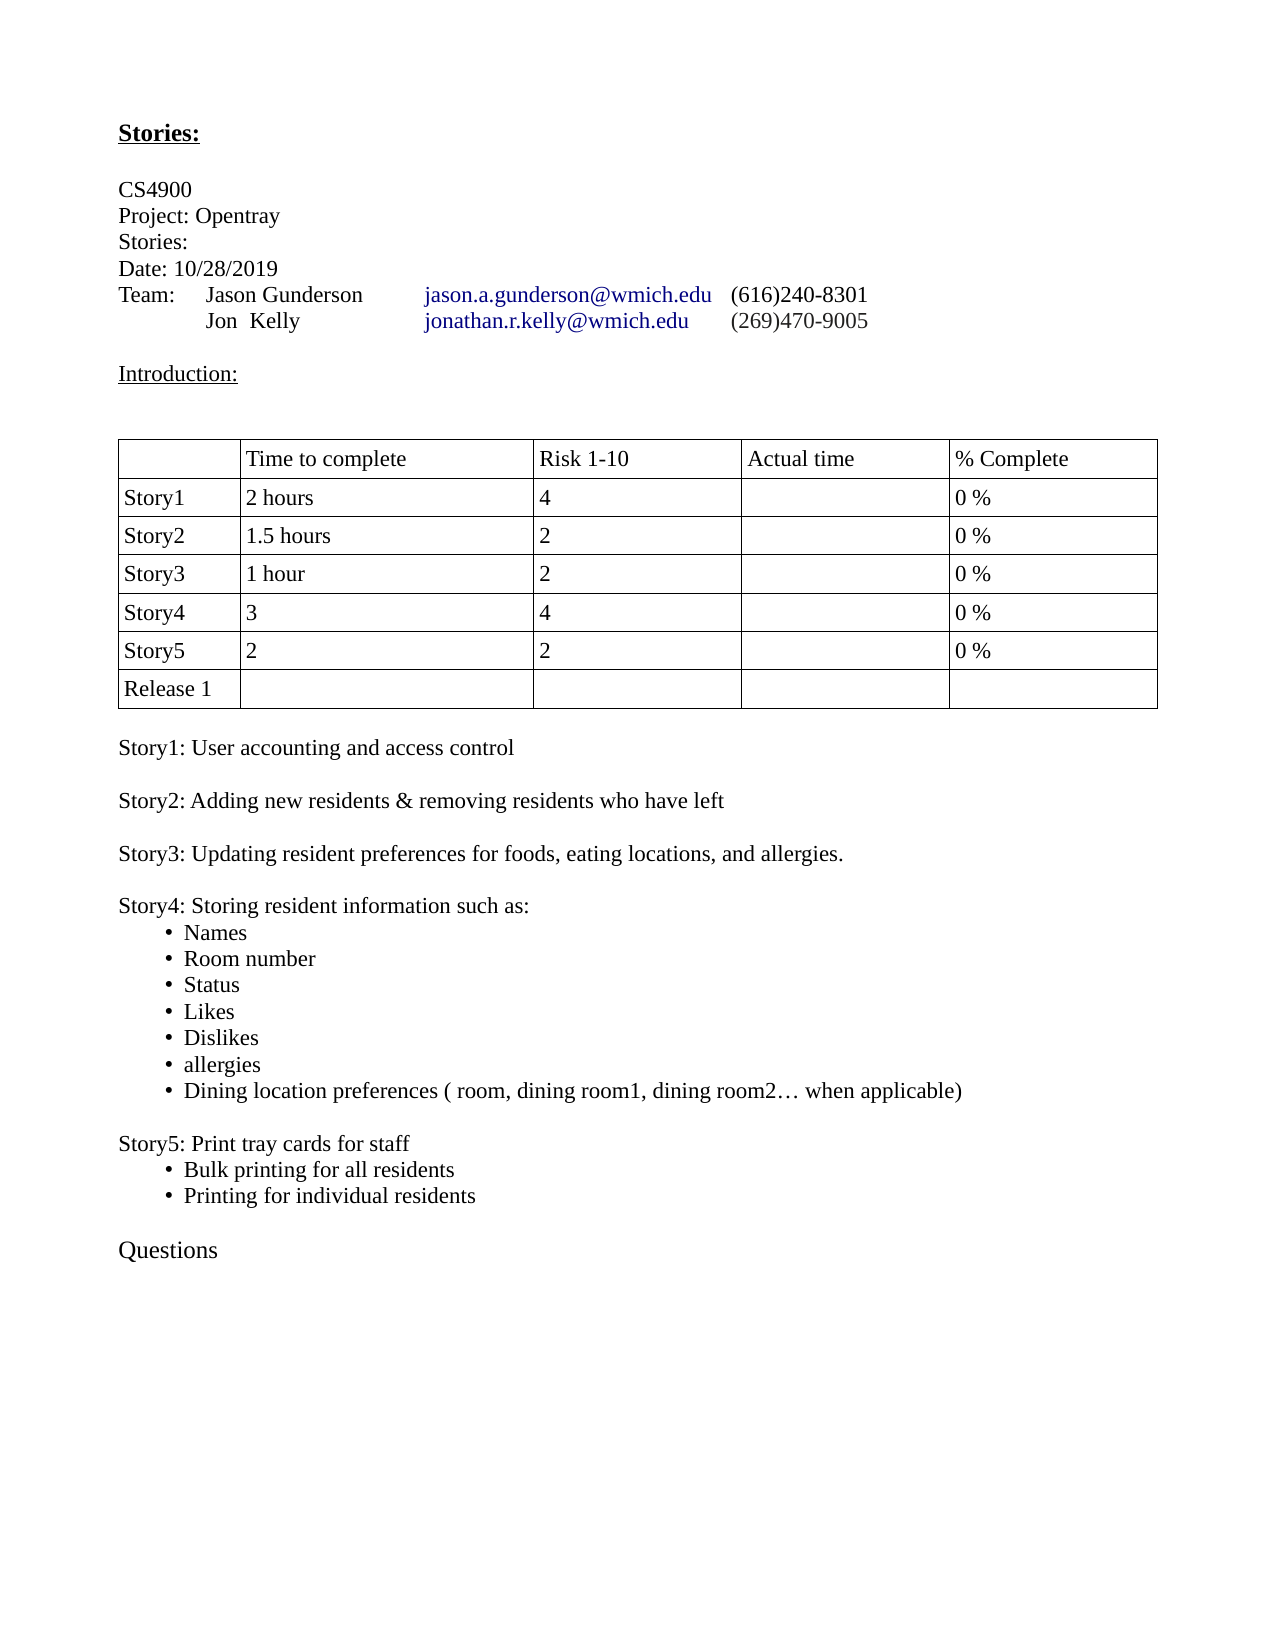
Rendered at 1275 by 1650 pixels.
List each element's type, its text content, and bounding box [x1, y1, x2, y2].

text Stories: [118, 118, 1157, 147]
text Questions [118, 1235, 1157, 1264]
list Status [165, 972, 1157, 998]
text Date: 10/28/2019 [118, 255, 1157, 281]
table_cell [241, 670, 533, 707]
table_cell 4 [534, 479, 741, 516]
text Project: Opentray [118, 202, 1157, 228]
table_cell 1.5 hours [241, 517, 533, 554]
table_cell 2 [534, 517, 741, 554]
table_cell [742, 479, 949, 516]
text CS4900 [118, 176, 1157, 202]
table_cell Story5 [119, 632, 240, 669]
table_cell [742, 632, 949, 669]
list Room number [165, 945, 1157, 972]
text Team: Jason Gunderson jason.a.gunderson@wmich.edu (616)240-8301 [118, 281, 1157, 307]
table_cell [742, 517, 949, 554]
text Stories: [118, 228, 1157, 255]
list Names [165, 919, 1157, 945]
table_cell 2 [241, 632, 533, 669]
table_cell 2 hours [241, 479, 533, 516]
text Story4: Storing resident information such as: [118, 892, 1157, 919]
table_header % Complete [950, 440, 1157, 477]
table_cell [950, 670, 1157, 707]
table_cell Story4 [119, 594, 240, 631]
table_cell [534, 670, 741, 707]
table_header Time to complete [241, 440, 533, 477]
table_cell [742, 594, 949, 631]
text Story2: Adding new residents & removing residents who have left [118, 787, 1157, 813]
table_cell 2 [534, 632, 741, 669]
text Story5: Print tray cards for staff [118, 1130, 1157, 1156]
text Story3: Updating resident preferences for foods, eating locations, and allergies. [118, 840, 1157, 866]
table_cell Story3 [119, 555, 240, 592]
table_cell [742, 670, 949, 707]
table_header Risk 1-10 [534, 440, 741, 477]
text Story1: User accounting and access control [118, 734, 1157, 761]
list allergies [165, 1051, 1157, 1077]
text Introduction: [118, 360, 1157, 386]
table_cell 0 % [950, 555, 1157, 592]
table_cell 0 % [950, 517, 1157, 554]
list Printing for individual residents [165, 1182, 1157, 1209]
table_cell 0 % [950, 594, 1157, 631]
list Dislikes [165, 1024, 1157, 1051]
table_cell 3 [241, 594, 533, 631]
table_cell Release 1 [119, 670, 240, 707]
list Likes [165, 998, 1157, 1024]
table_cell Story2 [119, 517, 240, 554]
table_cell 4 [534, 594, 741, 631]
table_cell 0 % [950, 479, 1157, 516]
table_cell Story1 [119, 479, 240, 516]
table_cell 1 hour [241, 555, 533, 592]
table_cell [742, 555, 949, 592]
table_cell 0 % [950, 632, 1157, 669]
table_header Actual time [742, 440, 949, 477]
table_header [119, 440, 240, 477]
table_cell 2 [534, 555, 741, 592]
text Jon Kelly jonathan.r.kelly@wmich.edu (269)470-9005 [118, 307, 1157, 334]
list Dining location preferences ( room, dining room1, dining room2… when applicable) [165, 1077, 1157, 1103]
list Bulk printing for all residents [165, 1156, 1157, 1182]
